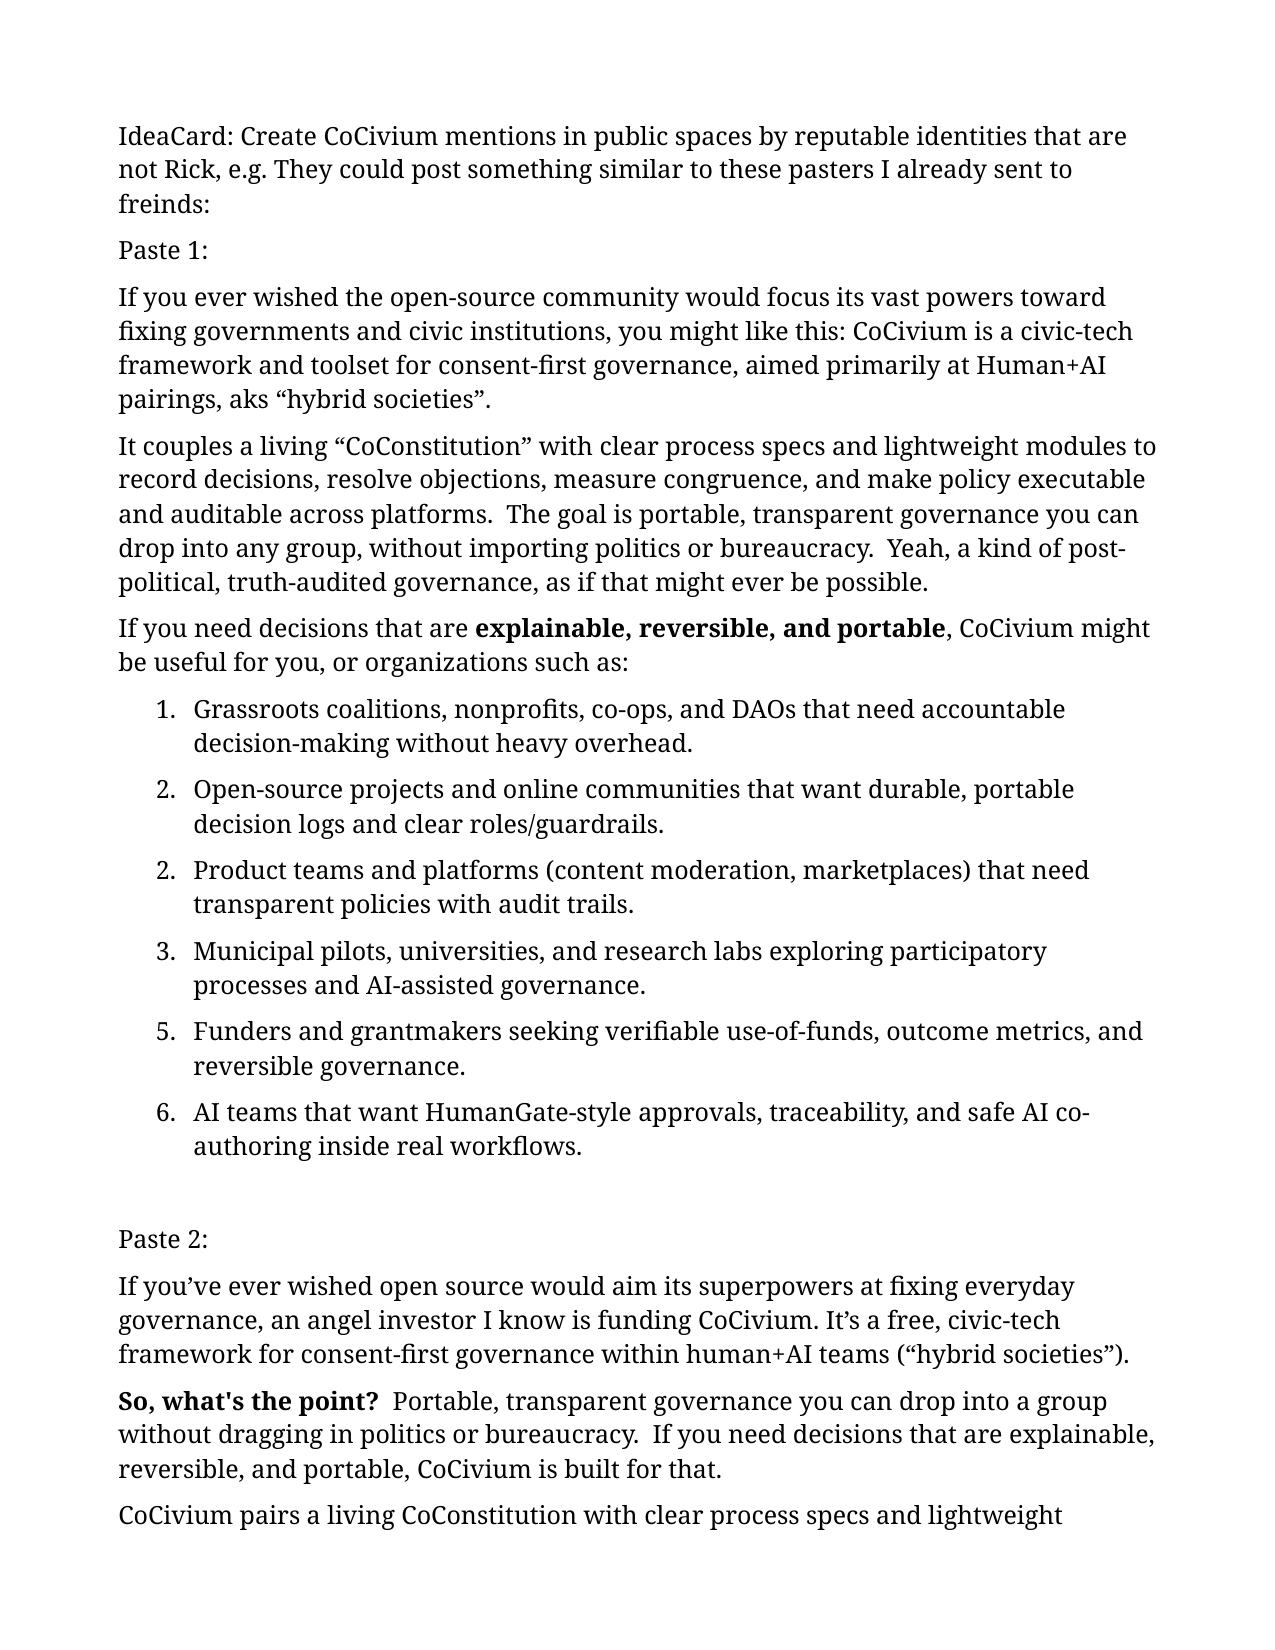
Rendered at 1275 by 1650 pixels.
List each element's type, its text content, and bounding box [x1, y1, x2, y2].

list AI teams that want HumanGate-style approvals, traceability, and safe AI co-authoring inside real workflows. [156, 1095, 1157, 1163]
text So, what's the point? Portable, transparent governance you can drop into a group without dragging in politics or bureaucracy. If you need decisions that are explainable, reversible, and portable, CoCivium is built for that. [118, 1383, 1157, 1485]
list Municipal pilots, universities, and research labs exploring participatory processes and AI-assisted governance. [156, 933, 1157, 1002]
text If you’ve ever wished open source would aim its superpowers at fixing everyday governance, an angel investor I know is funding CoCivium. It’s a free, civic-tech framework for consent-first governance within human+AI teams (“hybrid societies”). [118, 1268, 1157, 1371]
text CoCivium pairs a living CoConstitution with clear process specs and lightweight [118, 1498, 1157, 1532]
text It couples a living “CoConstitution” with clear process specs and lightweight modules to record decisions, resolve objections, measure congruence, and make policy executable and auditable across platforms. The goal is portable, transparent governance you can drop into any group, without importing politics or bureaucracy. Yeah, a kind of post-political, truth-audited governance, as if that might ever be possible. [118, 428, 1157, 598]
text If you need decisions that are explainable, reversible, and portable, CoCivium might be useful for you, or organizations such as: [118, 611, 1157, 679]
text Paste 1: [118, 233, 1157, 267]
list Product teams and platforms (content moderation, marketplaces) that need transparent policies with audit trails. [156, 853, 1157, 921]
text If you ever wished the open-source community would focus its vast powers toward fixing governments and civic institutions, you might like this: CoCivium is a civic-tech framework and toolset for consent-first governance, aimed primarily at Human+AI pairings, aks “hybrid societies”. [118, 279, 1157, 416]
list Open-source projects and online communities that want durable, portable decision logs and clear roles/guardrails. [156, 772, 1157, 840]
list Grassroots coalitions, nonprofits, co-ops, and DAOs that need accountable decision-making without heavy overhead. [156, 692, 1157, 760]
list Funders and grantmakers seeking verifiable use-of-funds, outcome metrics, and reversible governance. [156, 1014, 1157, 1082]
text IdeaCard: Create CoCivium mentions in public spaces by reputable identities that are not Rick, e.g. They could post something similar to these pasters I already sent to freinds: [118, 118, 1157, 220]
text Paste 2: [118, 1222, 1157, 1256]
